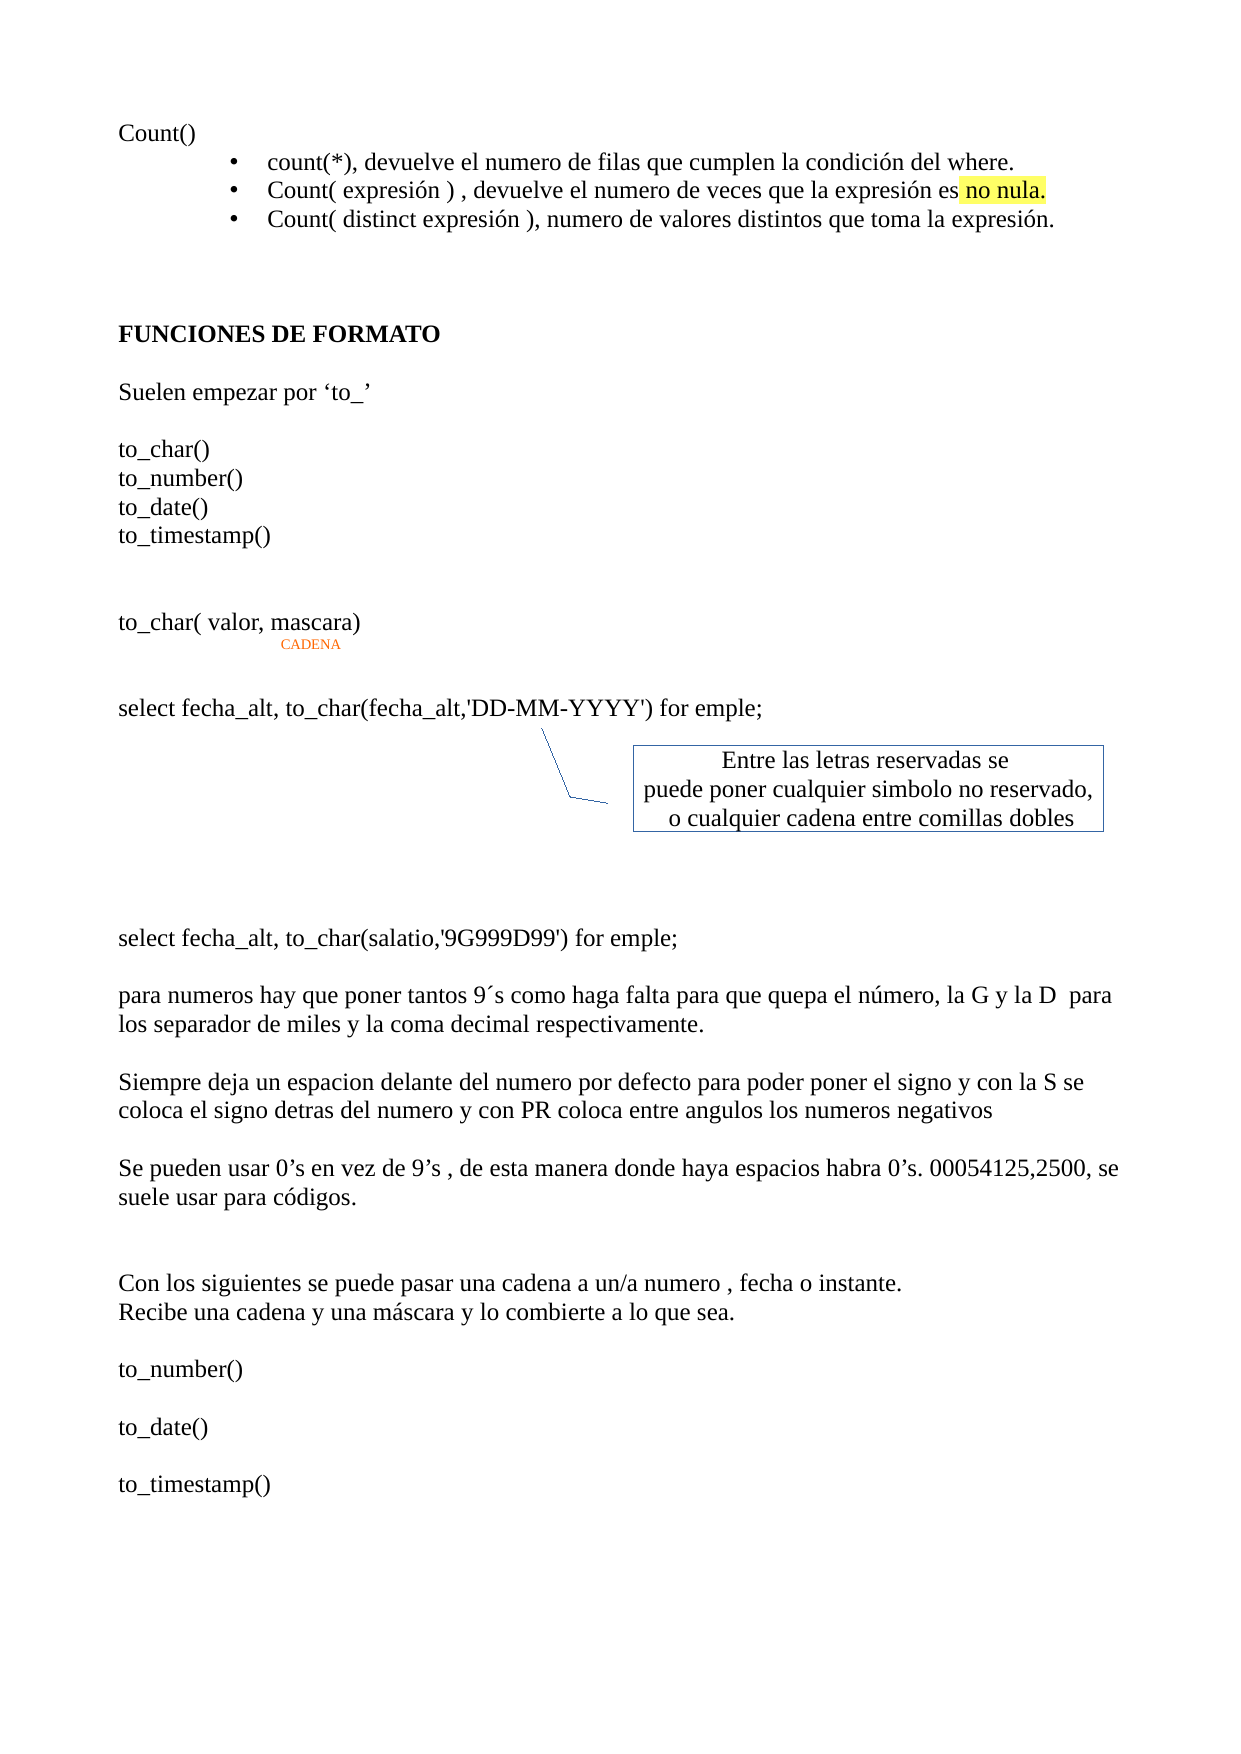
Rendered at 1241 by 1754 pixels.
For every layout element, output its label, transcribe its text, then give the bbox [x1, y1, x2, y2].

text to_number() [118, 1354, 1122, 1383]
text to_char() [118, 434, 1122, 463]
text Suelen empezar por ‘to_’ [118, 377, 1122, 406]
text para numeros hay que poner tantos 9´s como haga falta para que quepa el número, la G y la D para los separador de miles y la coma decimal respectivamente. [118, 981, 1122, 1038]
text to_number() [118, 463, 1122, 492]
text Se pueden usar 0’s en vez de 9’s , de esta manera donde haya espacios habra 0’s. 00054125,2500, se suele usar para códigos. [118, 1153, 1122, 1211]
text Con los siguientes se puede pasar una cadena a un/a numero , fecha o instante. [118, 1268, 1122, 1297]
list Count( distinct expresión ), numero de valores distintos que toma la expresión. [229, 204, 1122, 233]
text select fecha_alt, to_char(salatio,'9G999D99') for emple; [118, 923, 1122, 952]
text Count() [118, 118, 1122, 147]
list Count( expresión ) , devuelve el numero de veces que la expresión es no nula. [229, 176, 1122, 204]
text to_char( valor, mascara) [118, 607, 1122, 636]
list count(*), devuelve el numero de filas que cumplen la condición del where. [229, 147, 1122, 176]
text Recibe una cadena y una máscara y lo combierte a lo que sea. [118, 1297, 1122, 1326]
text to_date() [118, 492, 1122, 521]
text FUNCIONES DE FORMATO [118, 319, 1122, 348]
text to_timestamp() [118, 521, 1122, 549]
text CADENA [118, 636, 1122, 664]
text select fecha_alt, to_char(fecha_alt,'DD-MM-YYYY') for emple; [118, 693, 1122, 722]
text to_date() [118, 1412, 1122, 1441]
text to_timestamp() [118, 1469, 1122, 1498]
text Siempre deja un espacion delante del numero por defecto para poder poner el signo y con la S se coloca el signo detras del numero y con PR coloca entre angulos los numeros negativos [118, 1067, 1122, 1124]
